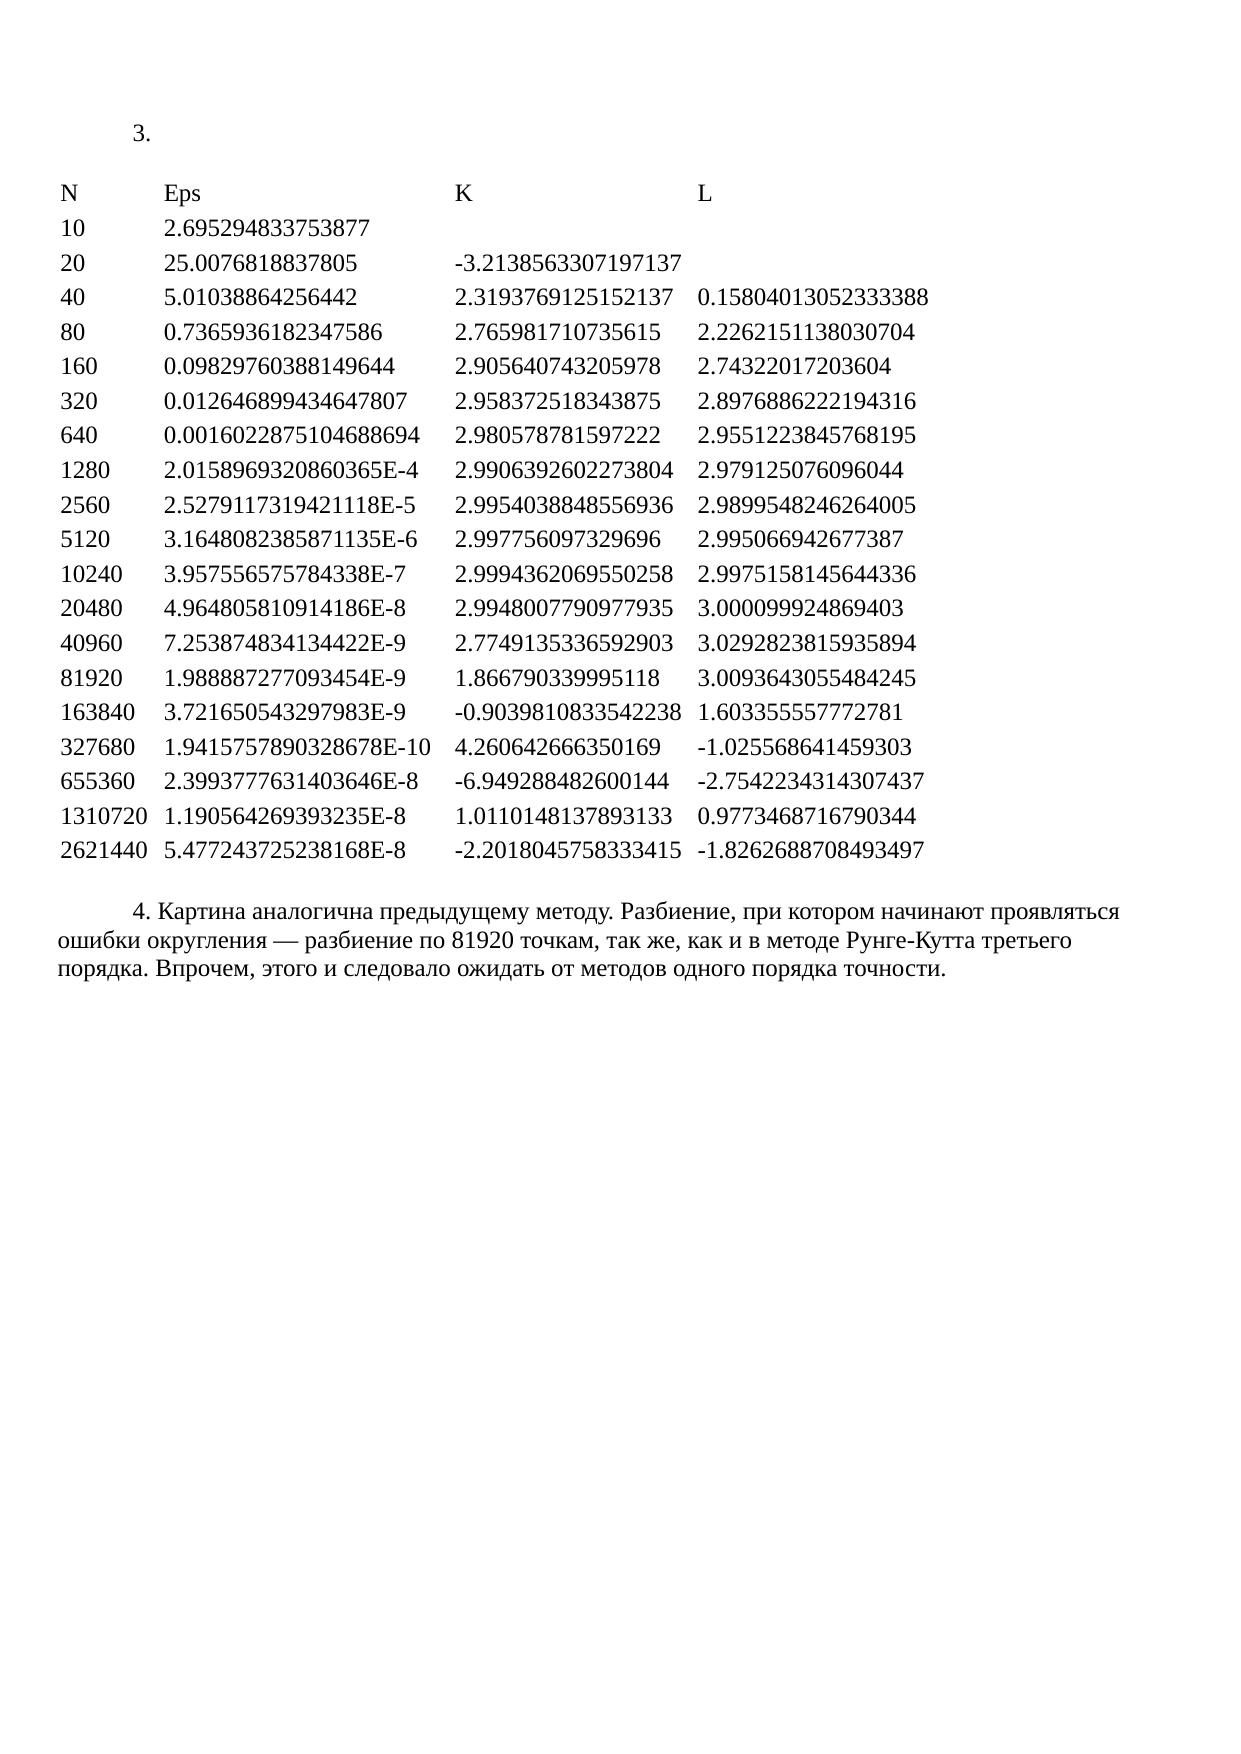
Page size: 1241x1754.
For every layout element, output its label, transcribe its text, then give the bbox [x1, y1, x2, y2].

table_cell 2.9954038848556936 [452, 487, 694, 521]
table_header L [694, 176, 938, 210]
table_cell 20 [57, 245, 161, 279]
table_cell 2.74322017203604 [694, 349, 938, 383]
table_cell 1280 [57, 452, 161, 487]
table_cell 3.0292823815935894 [694, 625, 938, 660]
table_cell [694, 210, 938, 245]
table_cell 0.15804013052333388 [694, 279, 938, 314]
table_cell 163840 [57, 694, 161, 729]
table_cell 640 [57, 418, 161, 452]
table_cell -1.025568641459303 [694, 729, 938, 763]
table_cell 40 [57, 279, 161, 314]
table_cell 3.957556575784338E-7 [161, 556, 452, 591]
table_cell 3.1648082385871135E-6 [161, 521, 452, 556]
table_cell 2.995066942677387 [694, 521, 938, 556]
table_cell 0.7365936182347586 [161, 314, 452, 348]
table_cell 0.9773468716790344 [694, 798, 938, 833]
table_cell 4.260642666350169 [452, 729, 694, 763]
table_cell 2.8976886222194316 [694, 383, 938, 418]
table_cell 10240 [57, 556, 161, 591]
table_cell 2.980578781597222 [452, 418, 694, 452]
table_cell 1.603355557772781 [694, 694, 938, 729]
table_cell 2560 [57, 487, 161, 521]
table_cell -0.9039810833542238 [452, 694, 694, 729]
table_cell 1310720 [57, 798, 161, 833]
table_cell 320 [57, 383, 161, 418]
table_cell 2.997756097329696 [452, 521, 694, 556]
table_header K [452, 176, 694, 210]
table_cell 20480 [57, 591, 161, 625]
table_cell 40960 [57, 625, 161, 660]
table_cell 0.012646899434647807 [161, 383, 452, 418]
table_cell 81920 [57, 660, 161, 694]
table_cell 0.09829760388149644 [161, 349, 452, 383]
table_cell 25.0076818837805 [161, 245, 452, 279]
table_cell 80 [57, 314, 161, 348]
table_cell 2.9994362069550258 [452, 556, 694, 591]
table_cell 5120 [57, 521, 161, 556]
table_cell 2.7749135336592903 [452, 625, 694, 660]
table_cell 2.979125076096044 [694, 452, 938, 487]
table_cell 2.9551223845768195 [694, 418, 938, 452]
table_cell 2.958372518343875 [452, 383, 694, 418]
table_cell 7.253874834134422E-9 [161, 625, 452, 660]
table_cell 5.01038864256442 [161, 279, 452, 314]
table_cell 2.905640743205978 [452, 349, 694, 383]
table_cell [452, 210, 694, 245]
table_cell 1.9415757890328678E-10 [161, 729, 452, 763]
table_cell 3.721650543297983E-9 [161, 694, 452, 729]
table_cell 1.866790339995118 [452, 660, 694, 694]
table_cell 2.3993777631403646E-8 [161, 764, 452, 798]
table_cell 160 [57, 349, 161, 383]
table_header N [57, 176, 161, 210]
table_cell 2.0158969320860365E-4 [161, 452, 452, 487]
table_cell 3.000099924869403 [694, 591, 938, 625]
table_cell 2.9899548246264005 [694, 487, 938, 521]
table_cell 1.988887277093454E-9 [161, 660, 452, 694]
table_cell 1.190564269393235E-8 [161, 798, 452, 833]
table_cell 2.765981710735615 [452, 314, 694, 348]
table_cell 10 [57, 210, 161, 245]
table_cell [694, 245, 938, 279]
table_cell 2.5279117319421118E-5 [161, 487, 452, 521]
table_cell 655360 [57, 764, 161, 798]
table_cell 2.2262151138030704 [694, 314, 938, 348]
table_cell 2.695294833753877 [161, 210, 452, 245]
table_cell 2.9948007790977935 [452, 591, 694, 625]
table_cell 327680 [57, 729, 161, 763]
text 3. [57, 118, 1122, 147]
table_cell 2621440 [57, 833, 161, 867]
table_cell 2.3193769125152137 [452, 279, 694, 314]
table_cell -3.2138563307197137 [452, 245, 694, 279]
table_cell -1.8262688708493497 [694, 833, 938, 867]
table_cell 4.964805810914186E-8 [161, 591, 452, 625]
table_cell 2.9906392602273804 [452, 452, 694, 487]
text 4. Картина аналогична предыдущему методу. Разбиение, при котором начинают проявляться ошибки округления — разбиение по 81920 точкам, так же, как и в методе Рунге-Кутта третьего порядка. Впрочем, этого и следовало ожидать от методов одного порядка точности. [57, 896, 1122, 982]
table_cell -2.2018045758333415 [452, 833, 694, 867]
table_header Eps [161, 176, 452, 210]
table_cell 1.0110148137893133 [452, 798, 694, 833]
table_cell 5.477243725238168E-8 [161, 833, 452, 867]
table_cell -6.949288482600144 [452, 764, 694, 798]
table_cell 2.9975158145644336 [694, 556, 938, 591]
table_cell 0.0016022875104688694 [161, 418, 452, 452]
table_cell -2.7542234314307437 [694, 764, 938, 798]
table_cell 3.0093643055484245 [694, 660, 938, 694]
